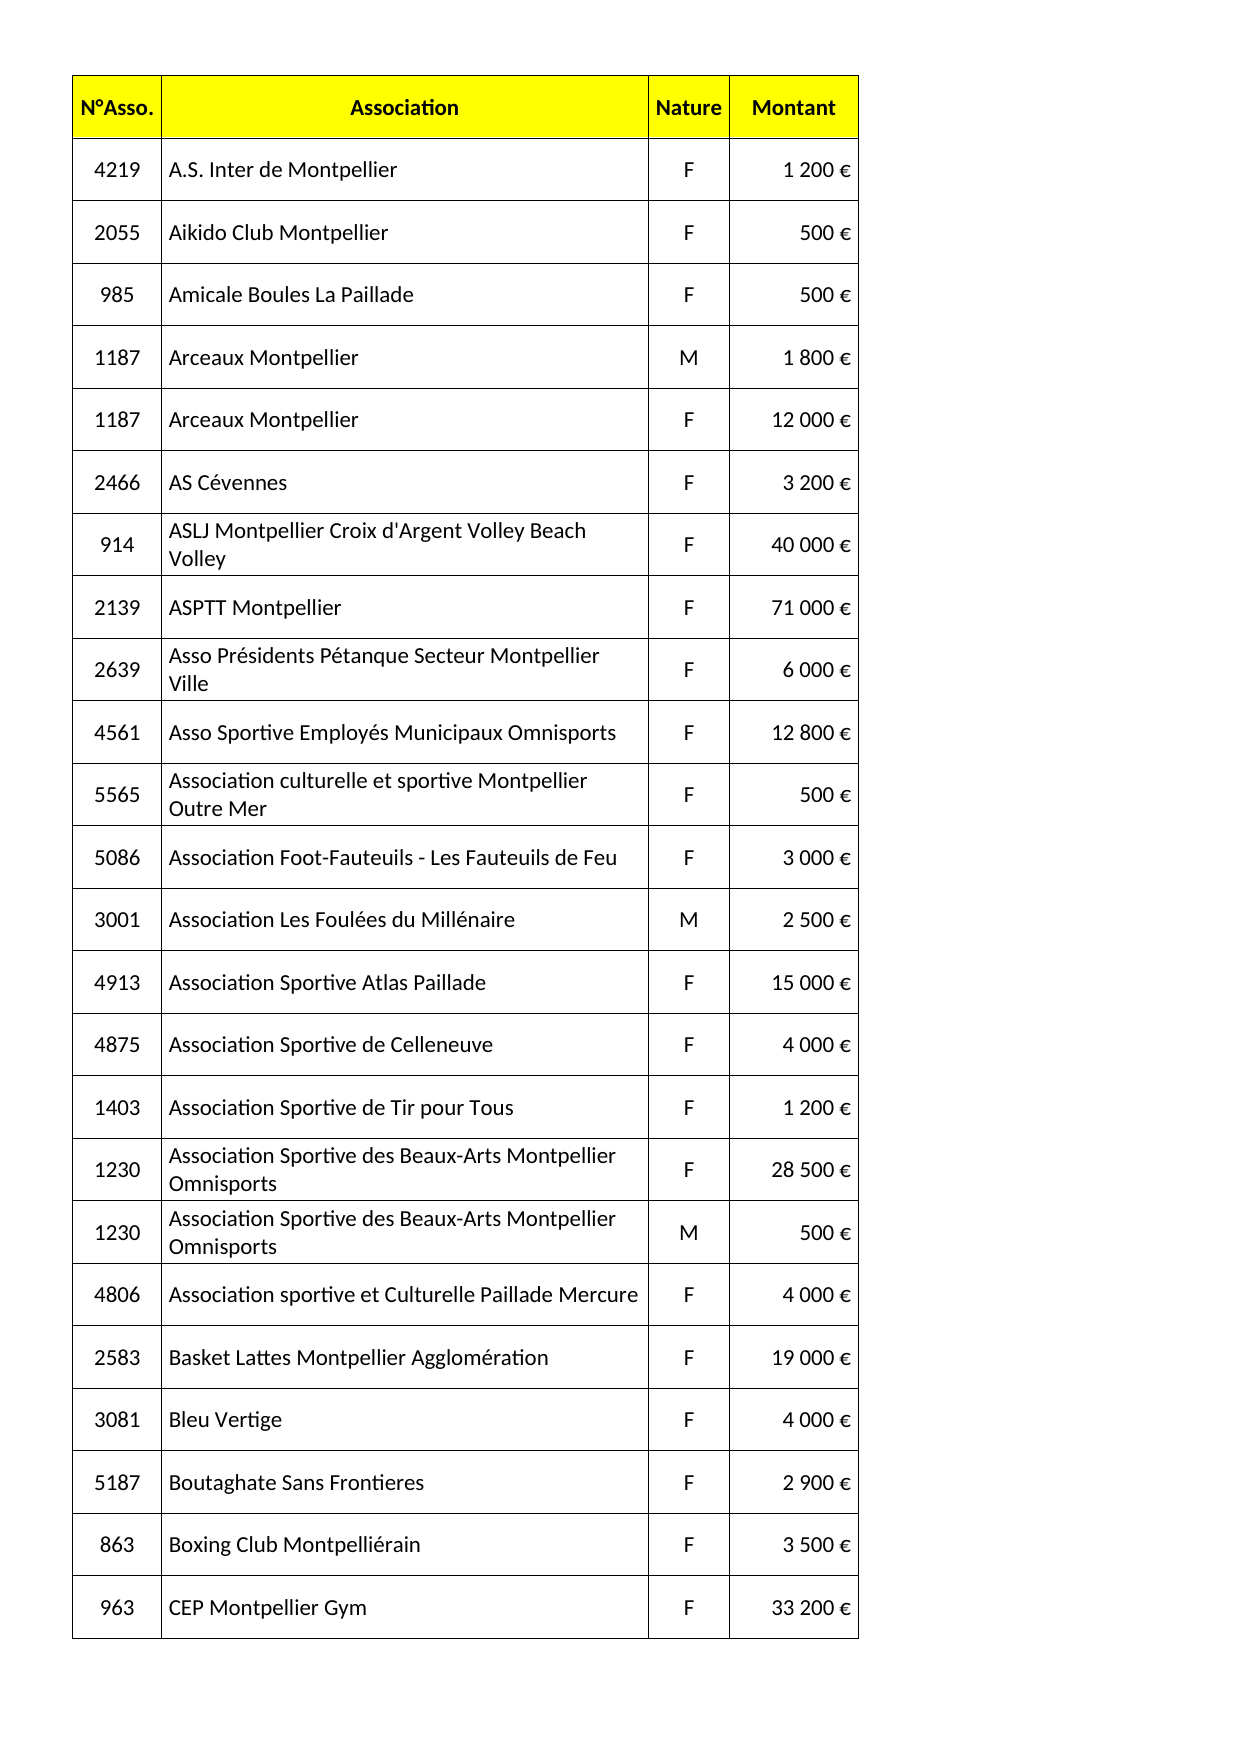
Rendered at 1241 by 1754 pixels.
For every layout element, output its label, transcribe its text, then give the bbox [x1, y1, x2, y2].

table_cell Association Sportive des Beaux-Arts Montpellier Omnisports [162, 1139, 648, 1200]
table_cell F [649, 1326, 729, 1387]
table_cell 2639 [73, 639, 161, 700]
table_cell F [649, 1514, 729, 1575]
table_cell 500 € [730, 764, 858, 825]
table_cell F [649, 1389, 729, 1450]
table_cell 28 500 € [730, 1139, 858, 1200]
table_cell A.S. Inter de Montpellier [162, 139, 648, 200]
table_cell 4 000 € [730, 1389, 858, 1450]
table_cell 2583 [73, 1326, 161, 1387]
table_cell Association Sportive Atlas Paillade [162, 951, 648, 1012]
table_header Nature [649, 76, 729, 137]
table_cell 4 000 € [730, 1264, 858, 1325]
table_cell 3 200 € [730, 451, 858, 512]
table_cell 500 € [730, 201, 858, 262]
table_cell 1 200 € [730, 1076, 858, 1137]
table_cell 5565 [73, 764, 161, 825]
table_cell F [649, 264, 729, 325]
table_cell M [649, 889, 729, 950]
table_cell AS Cévennes [162, 451, 648, 512]
table_cell F [649, 1264, 729, 1325]
table_cell 1 200 € [730, 139, 858, 200]
table_cell 33 200 € [730, 1576, 858, 1637]
table_cell 4 000 € [730, 1014, 858, 1075]
table_cell Amicale Boules La Paillade [162, 264, 648, 325]
table_cell F [649, 764, 729, 825]
table_cell 863 [73, 1514, 161, 1575]
table_cell 4806 [73, 1264, 161, 1325]
table_cell Association Sportive de Celleneuve [162, 1014, 648, 1075]
table_cell Association Sportive des Beaux-Arts Montpellier Omnisports [162, 1201, 648, 1262]
table_cell 500 € [730, 1201, 858, 1262]
table_cell 1187 [73, 389, 161, 450]
table_cell ASPTT Montpellier [162, 576, 648, 637]
table_cell F [649, 639, 729, 700]
table_cell Bleu Vertige [162, 1389, 648, 1450]
table_cell 12 000 € [730, 389, 858, 450]
table_cell 4561 [73, 701, 161, 762]
table_cell 1230 [73, 1201, 161, 1262]
table_cell 71 000 € [730, 576, 858, 637]
table_cell F [649, 576, 729, 637]
table_cell ASLJ Montpellier Croix d'Argent Volley Beach Volley [162, 514, 648, 575]
table_cell 2466 [73, 451, 161, 512]
table_cell M [649, 1201, 729, 1262]
table_cell Association sportive et Culturelle Paillade Mercure [162, 1264, 648, 1325]
table_cell Association culturelle et sportive Montpellier Outre Mer [162, 764, 648, 825]
table_cell F [649, 1451, 729, 1512]
table_cell F [649, 826, 729, 887]
table_cell Boutaghate Sans Frontieres [162, 1451, 648, 1512]
table_cell F [649, 514, 729, 575]
table_cell F [649, 1014, 729, 1075]
table_cell M [649, 326, 729, 387]
table_cell F [649, 1576, 729, 1637]
table_cell 4875 [73, 1014, 161, 1075]
table_cell 2 500 € [730, 889, 858, 950]
table_cell Boxing Club Montpelliérain [162, 1514, 648, 1575]
table_cell 1 800 € [730, 326, 858, 387]
table_cell 5187 [73, 1451, 161, 1512]
table_cell 4219 [73, 139, 161, 200]
table_cell F [649, 1076, 729, 1137]
table_cell 1403 [73, 1076, 161, 1137]
table_cell 985 [73, 264, 161, 325]
table_cell F [649, 701, 729, 762]
table_cell 3 000 € [730, 826, 858, 887]
table_cell CEP Montpellier Gym [162, 1576, 648, 1637]
table_header N°Asso. [73, 76, 161, 137]
table_cell Association Sportive de Tir pour Tous [162, 1076, 648, 1137]
table_cell 500 € [730, 264, 858, 325]
table_cell Association Foot-Fauteuils - Les Fauteuils de Feu [162, 826, 648, 887]
table_cell 3001 [73, 889, 161, 950]
table_cell 3 500 € [730, 1514, 858, 1575]
table_cell F [649, 451, 729, 512]
table_cell Aikido Club Montpellier [162, 201, 648, 262]
table_cell 914 [73, 514, 161, 575]
table_cell Arceaux Montpellier [162, 326, 648, 387]
table_cell 4913 [73, 951, 161, 1012]
table_cell F [649, 1139, 729, 1200]
table_cell 3081 [73, 1389, 161, 1450]
table_cell F [649, 139, 729, 200]
table_cell 15 000 € [730, 951, 858, 1012]
table_cell Basket Lattes Montpellier Agglomération [162, 1326, 648, 1387]
table_cell 12 800 € [730, 701, 858, 762]
table_cell 6 000 € [730, 639, 858, 700]
table_cell Association Les Foulées du Millénaire [162, 889, 648, 950]
table_header Association [162, 76, 648, 137]
table_cell 1187 [73, 326, 161, 387]
table_cell 2055 [73, 201, 161, 262]
table_cell 2139 [73, 576, 161, 637]
table_cell 963 [73, 1576, 161, 1637]
table_cell Arceaux Montpellier [162, 389, 648, 450]
table_cell F [649, 951, 729, 1012]
table_cell 5086 [73, 826, 161, 887]
table_cell F [649, 389, 729, 450]
table_cell Asso Présidents Pétanque Secteur Montpellier Ville [162, 639, 648, 700]
table_cell 1230 [73, 1139, 161, 1200]
table_cell 40 000 € [730, 514, 858, 575]
table_cell 19 000 € [730, 1326, 858, 1387]
table_cell Asso Sportive Employés Municipaux Omnisports [162, 701, 648, 762]
table_cell 2 900 € [730, 1451, 858, 1512]
table_header Montant [730, 76, 858, 137]
table_cell F [649, 201, 729, 262]
